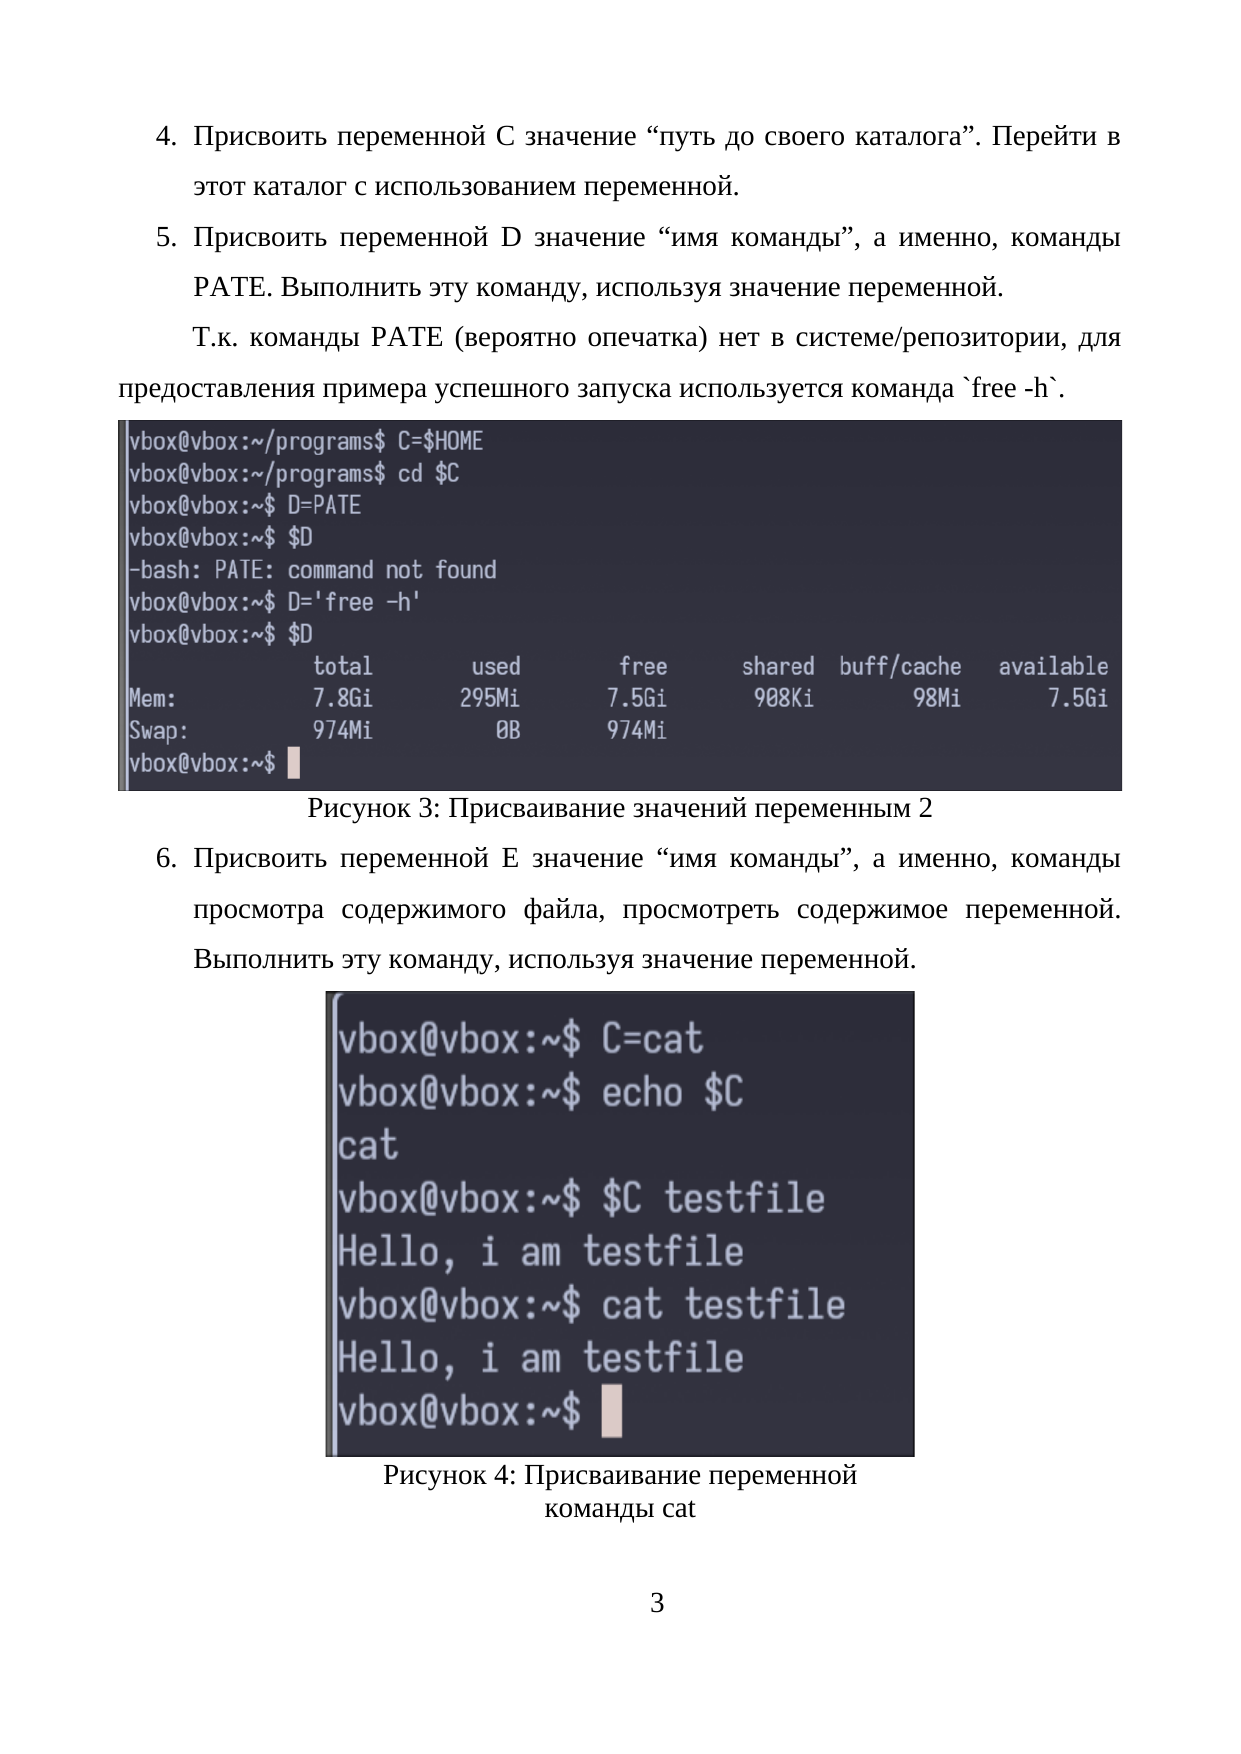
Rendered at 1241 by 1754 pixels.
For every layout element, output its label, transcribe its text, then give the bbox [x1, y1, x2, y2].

picture [325, 991, 915, 1457]
text Рисунок 3: Присваивание значений переменным 2 [118, 791, 1122, 824]
text Т.к. команды PATE (вероятно опечатка) нет в системе/репозитории, для предоставления примера успешного запуска используется команда `free -h`. [118, 319, 1122, 403]
picture [118, 420, 1123, 791]
list Присвоить переменной D значение “имя команды”, а именно, команды РАТЕ. Выполнить эту команду, используя значение переменной. [156, 219, 1122, 303]
text Рисунок 4: Присваивание переменной команды cat [326, 1457, 915, 1524]
list Присвоить переменной Е значение “имя команды”, а именно, команды просмотра содержимого файла, просмотреть содержимое переменной. Выполнить эту команду, используя значение переменной. [156, 840, 1122, 974]
list Присвоить переменной С значение “путь до своего каталога”. Перейти в этот каталог с использованием переменной. [156, 118, 1122, 202]
